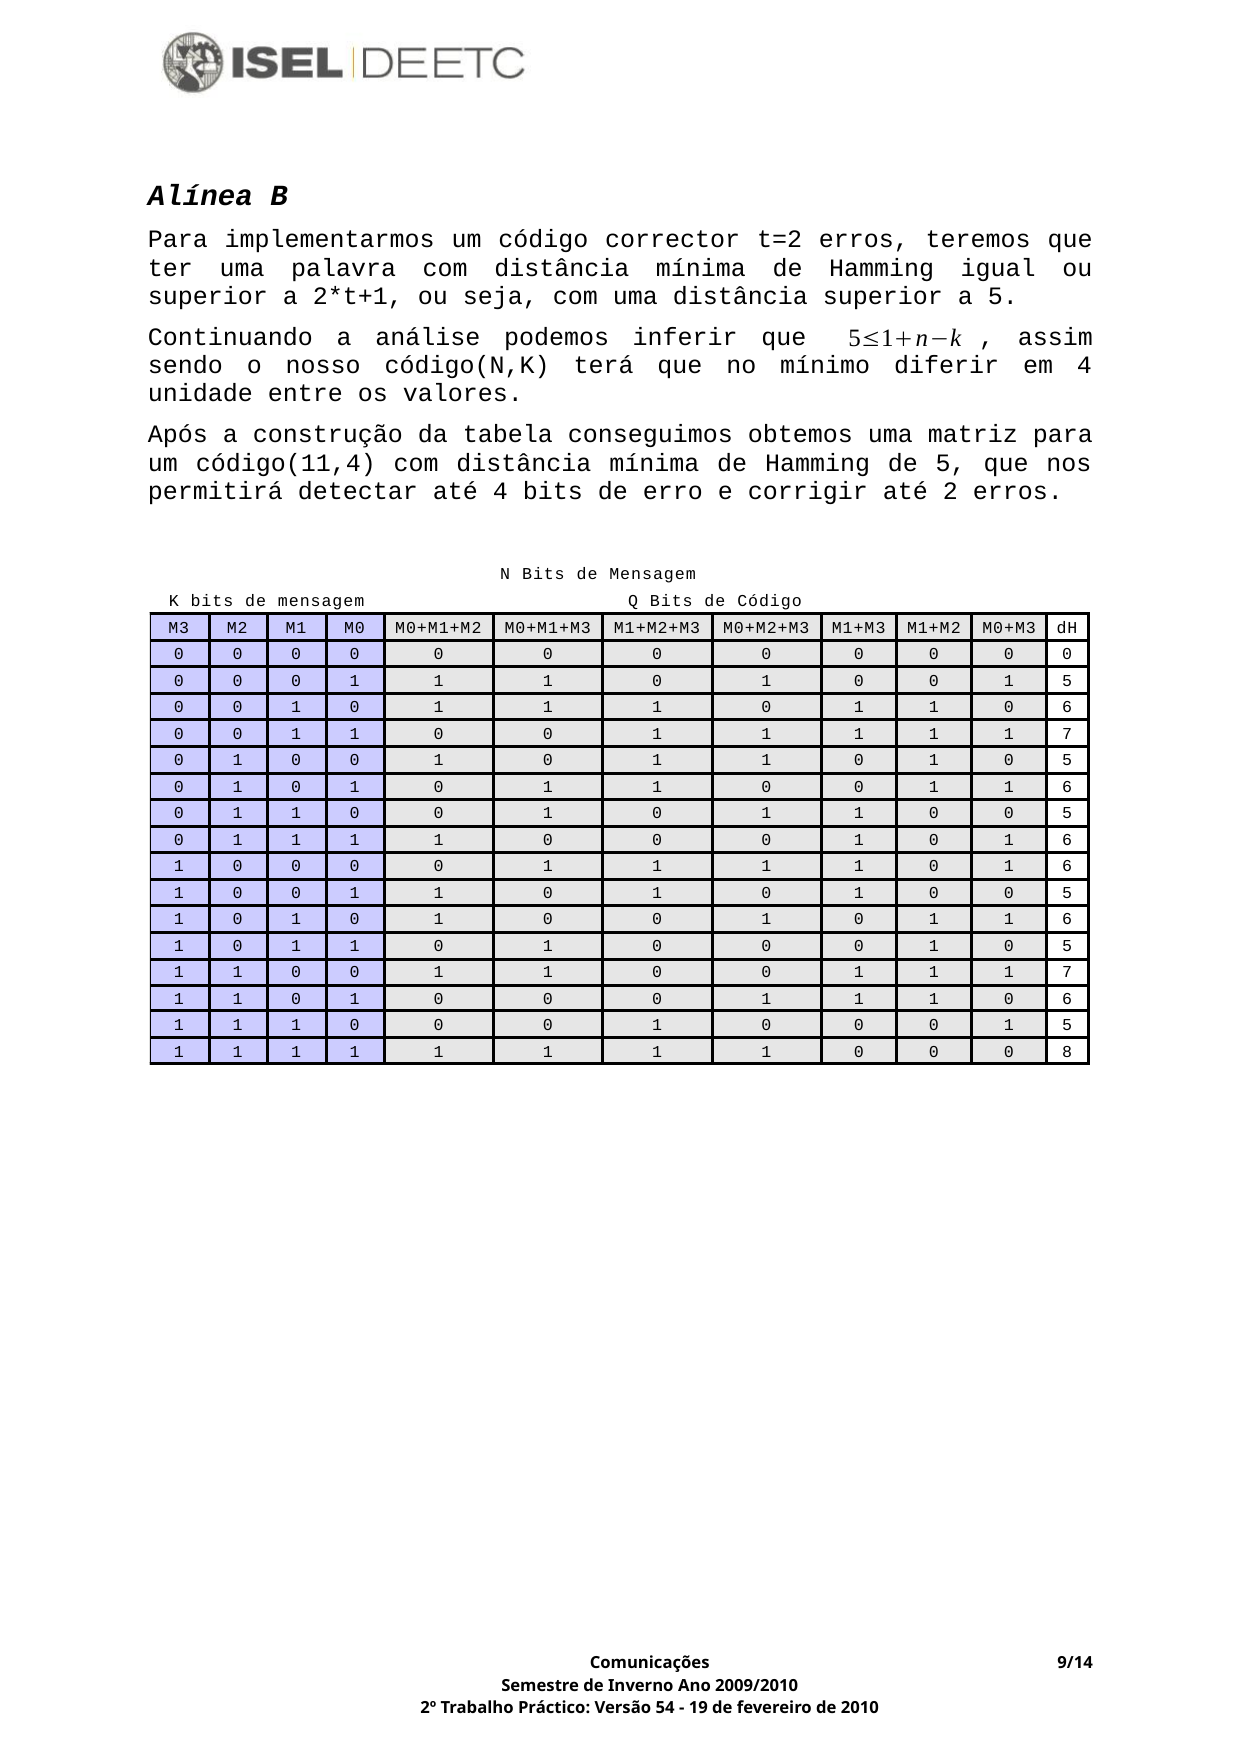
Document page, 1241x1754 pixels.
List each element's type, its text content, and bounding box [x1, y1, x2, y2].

text Para implementarmos um código corrector t=2 erros, teremos que ter uma palavra com distância mínima de Hamming igual ou superior a 2*t+1, ou seja, com uma distância superior a 5. [148, 227, 1093, 312]
text Continuando a análise podemos inferir que , assim sendo o nosso código(N,K) terá que no mínimo diferir em 4 unidade entre os valores. [148, 324, 1093, 409]
text Após a construção da tabela conseguimos obtemos uma matriz para um código(11,4) com distância mínima de Hamming de 5, que nos permitirá detectar até 4 bits de erro e corrigir até 2 erros. [148, 422, 1093, 507]
picture [153, 17, 555, 118]
subtitle Alínea B [148, 181, 1093, 214]
